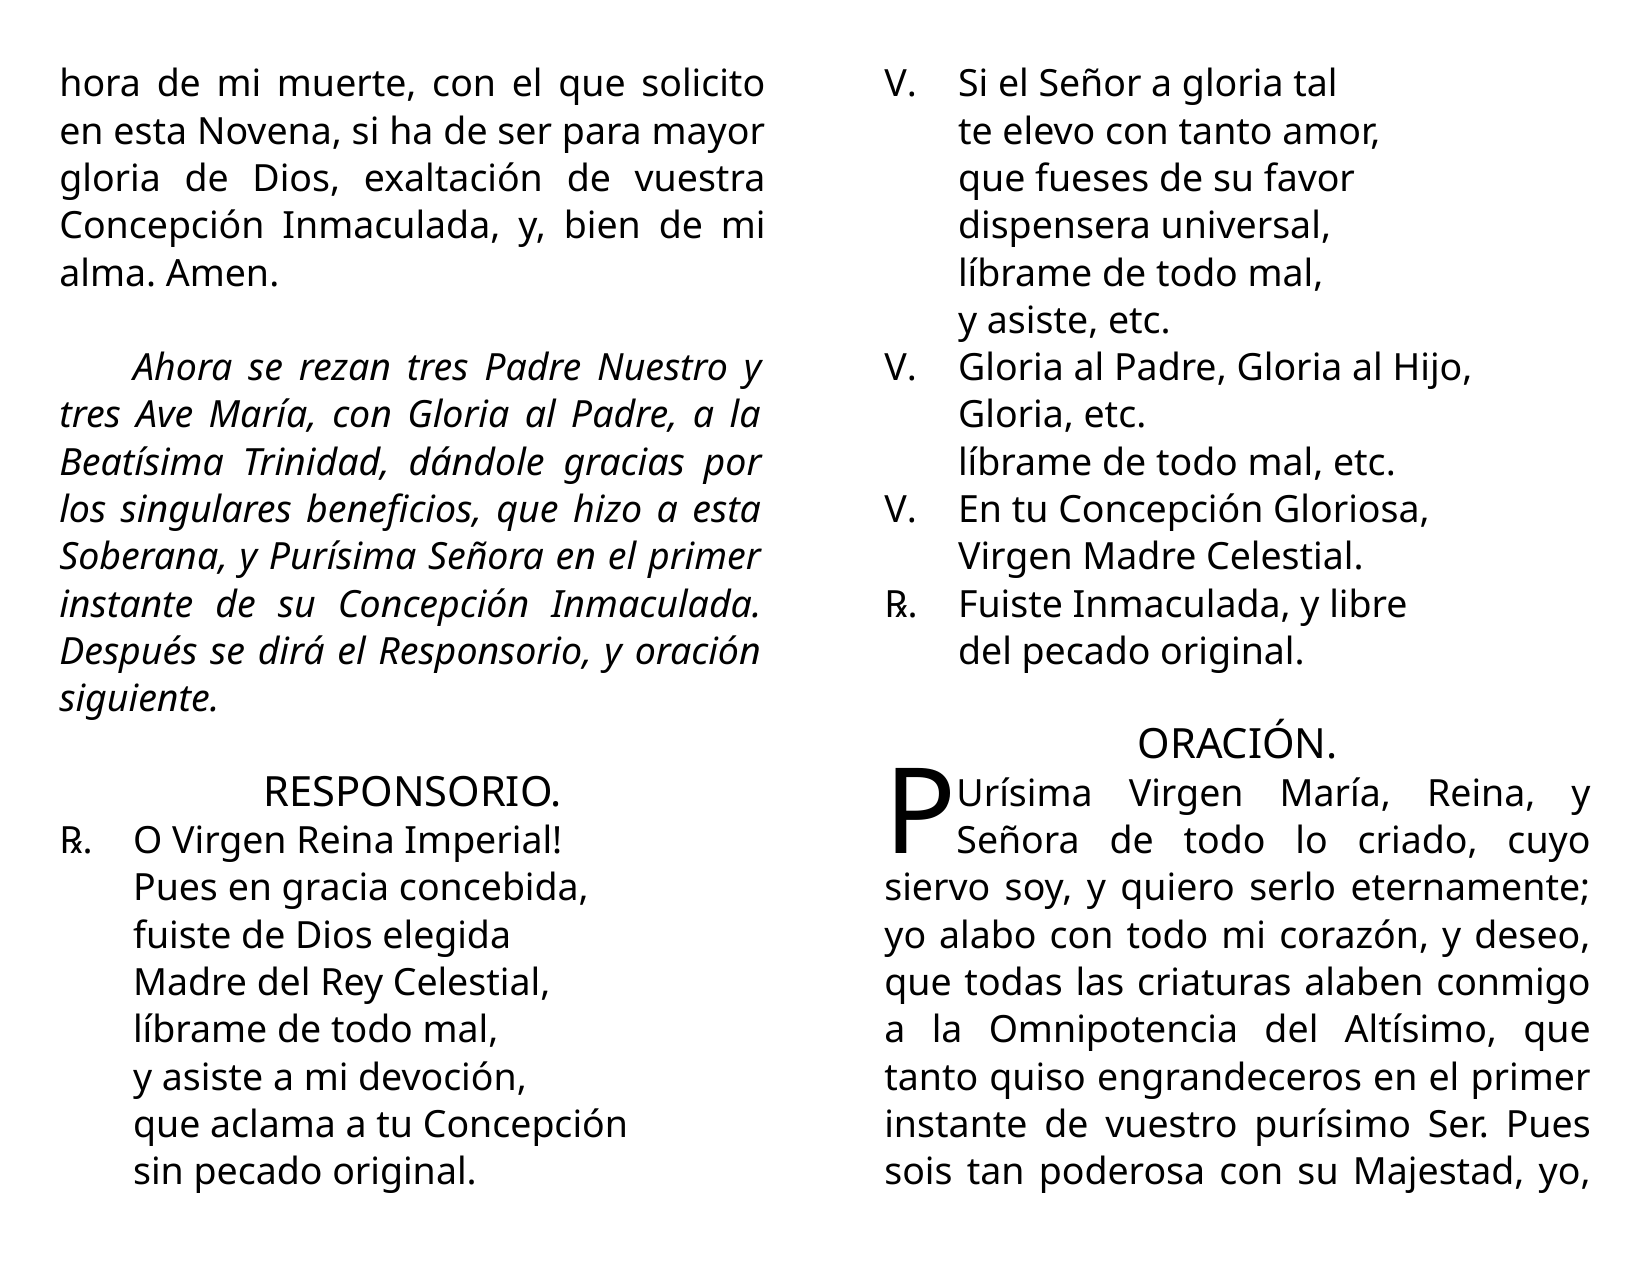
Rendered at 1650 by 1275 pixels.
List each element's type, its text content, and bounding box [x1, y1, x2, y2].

text sin pecado original. [59, 1147, 766, 1194]
text Madre del Rey Celestial, [59, 958, 766, 1005]
text que fueses de su favor [884, 154, 1591, 201]
text Virgen Madre Celestial. [884, 532, 1591, 579]
text RESPONSORIO. [59, 768, 766, 816]
text líbrame de todo mal, etc. [884, 437, 1591, 485]
text ORACIÓN. [884, 721, 1591, 768]
text Pues en gracia concebida, [59, 863, 766, 910]
text V. Si el Señor a gloria tal [884, 59, 1591, 106]
text Gloria, etc. [884, 390, 1591, 437]
text que aclama a tu Concepción [59, 1099, 766, 1147]
text ℞. Fuiste Inmaculada, y libre [884, 579, 1591, 627]
text fuiste de Dios elegida [59, 910, 766, 958]
text Ahora se rezan tres Padre Nuestro y tres Ave María, con Gloria al Padre, a la Beatísima Trinidad, dándole gracias por los singulares beneficios, que hizo a esta Soberana, y Purísima Señora en el primer instante de su Concepción Inmaculada. Después se dirá el Responsorio, y oración siguiente. [59, 343, 766, 721]
text hora de mi muerte, con el que solicito en esta Novena, si ha de ser para mayor gloria de Dios, exaltación de vuestra Concepción Inmaculada, y, bien de mi alma. Amen. [59, 59, 766, 296]
text y asiste, etc. [884, 296, 1591, 343]
text líbrame de todo mal, [884, 248, 1591, 296]
text V. En tu Concepción Gloriosa, [884, 485, 1591, 532]
text líbrame de todo mal, [59, 1005, 766, 1052]
text ℞. O Virgen Reina Imperial! [59, 816, 766, 863]
text V. Gloria al Padre, Gloria al Hijo, [884, 343, 1591, 390]
text dispensera universal, [884, 201, 1591, 248]
text PUrísima Virgen María, Reina, y Señora de todo lo criado, cuyo siervo soy, y quiero serlo eternamente; yo alabo con todo mi corazón, y deseo, que todas las criaturas alaben conmigo a la Omnipotencia del Altísimo, que tanto quiso engrandeceros en el primer instante de vuestro purísimo Ser. Pues sois tan poderosa con su Majestad, yo, [884, 768, 1591, 1194]
text del pecado original. [884, 627, 1591, 674]
text te elevo con tanto amor, [884, 106, 1591, 154]
text y asiste a mi devoción, [59, 1052, 766, 1099]
